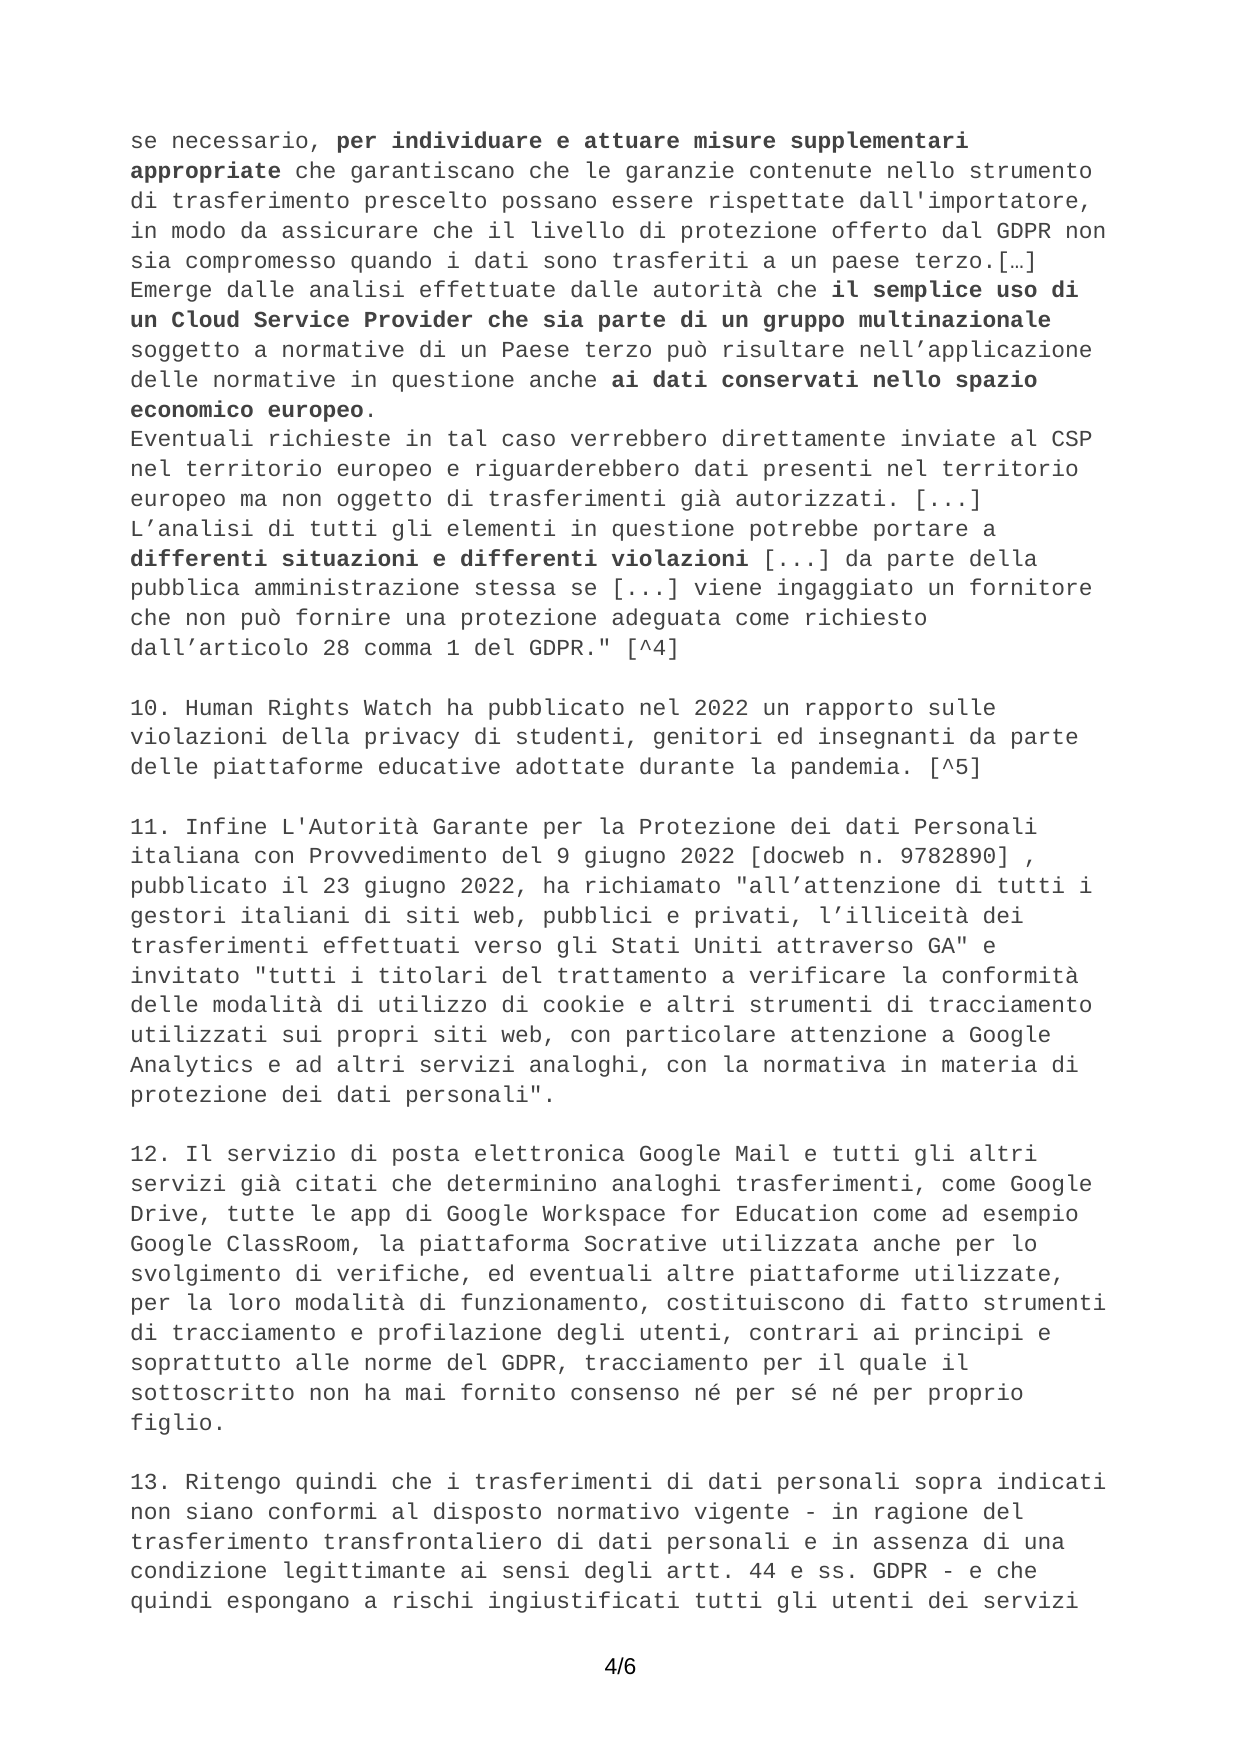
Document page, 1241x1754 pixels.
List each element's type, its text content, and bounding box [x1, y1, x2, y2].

text se necessario, per individuare e attuare misure supplementari appropriate che garantiscano che le garanzie contenute nello strumento di trasferimento prescelto possano essere rispettate dall'importatore, in modo da assicurare che il livello di protezione offerto dal GDPR non sia compromesso quando i dati sono trasferiti a un paese terzo.[…] Emerge dalle analisi effettuate dalle autorità che il semplice uso di un Cloud Service Provider che sia parte di un gruppo multinazionale soggetto a normative di un Paese terzo può risultare nell’applicazione delle normative in questione anche ai dati conservati nello spazio economico europeo. Eventuali richieste in tal caso verrebbero direttamente inviate al CSP nel territorio europeo e riguarderebbero dati presenti nel territorio europeo ma non oggetto di trasferimenti già autorizzati. [...] [130, 130, 1110, 513]
text 10. Human Rights Watch ha pubblicato nel 2022 un rapporto sulle violazioni della privacy di studenti, genitori ed insegnanti da parte delle piattaforme educative adottate durante la pandemia. [^5] [130, 696, 1110, 781]
text 11. Infine L'Autorità Garante per la Protezione dei dati Personali italiana con Provvedimento del 9 giugno 2022 [docweb n. 9782890] , pubblicato il 23 giugno 2022, ha richiamato "all’attenzione di tutti i gestori italiani di siti web, pubblici e privati, l’illiceità dei trasferimenti effettuati verso gli Stati Uniti attraverso GA" e invitato "tutti i titolari del trattamento a verificare la conformità delle modalità di utilizzo di cookie e altri strumenti di tracciamento utilizzati sui propri siti web, con particolare attenzione a Google Analytics e ad altri servizi analoghi, con la normativa in materia di protezione dei dati personali". [130, 815, 1110, 1109]
text 13. Ritengo quindi che i trasferimenti di dati personali sopra indicati non siano conformi al disposto normativo vigente - in ragione del trasferimento transfrontaliero di dati personali e in assenza di una condizione legittimante ai sensi degli artt. 44 e ss. GDPR - e che quindi espongano a rischi ingiustificati tutti gli utenti dei servizi [130, 1471, 1110, 1616]
text 12. Il servizio di posta elettronica Google Mail e tutti gli altri servizi già citati che determinino analoghi trasferimenti, come Google Drive, tutte le app di Google Workspace for Education come ad esempio Google ClassRoom, la piattaforma Socrative utilizzata anche per lo svolgimento di verifiche, ed eventuali altre piattaforme utilizzate, per la loro modalità di funzionamento, costituiscono di fatto strumenti di tracciamento e profilazione degli utenti, contrari ai principi e soprattutto alle norme del GDPR, tracciamento per il quale il sottoscritto non ha mai fornito consenso né per sé né per proprio figlio. [130, 1143, 1110, 1437]
text L’analisi di tutti gli elementi in questione potrebbe portare a differenti situazioni e differenti violazioni [...] da parte della pubblica amministrazione stessa se [...] viene ingaggiato un fornitore che non può fornire una protezione adeguata come richiesto dall’articolo 28 comma 1 del GDPR." [^4] [130, 517, 1110, 662]
